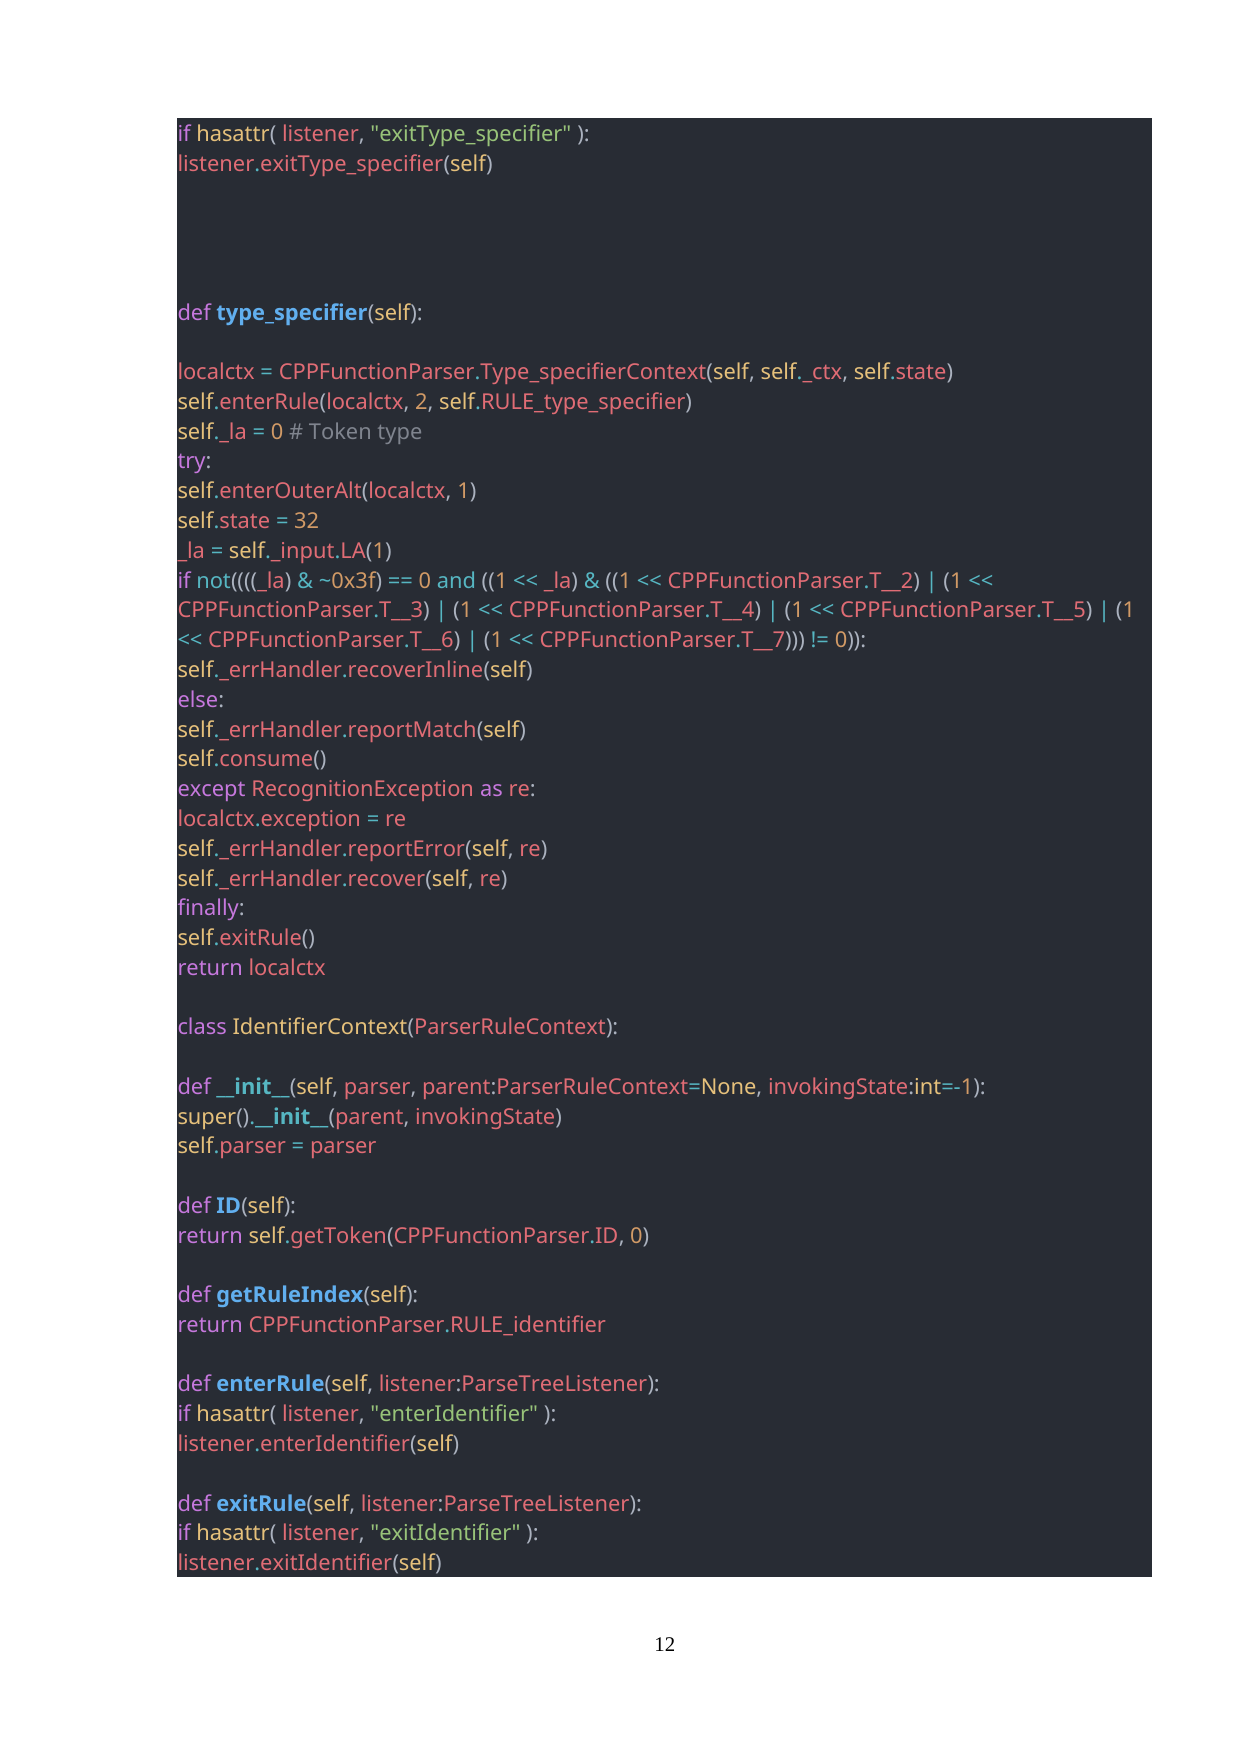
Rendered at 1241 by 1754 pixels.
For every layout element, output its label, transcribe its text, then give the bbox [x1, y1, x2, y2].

text try: [177, 445, 1152, 475]
text localctx.exception = re [177, 803, 1152, 833]
text self._errHandler.reportError(self, re) [177, 833, 1152, 862]
text self.enterRule(localctx, 2, self.RULE_type_specifier) [177, 386, 1152, 416]
text listener.enterIdentifier(self) [177, 1428, 1152, 1458]
text def getRuleIndex(self): [177, 1279, 1152, 1309]
text return localctx [177, 952, 1152, 982]
text finally: [177, 892, 1152, 922]
text super().__init__(parent, invokingState) [177, 1101, 1152, 1130]
text self.exitRule() [177, 922, 1152, 952]
text listener.exitIdentifier(self) [177, 1547, 1152, 1577]
text def __init__(self, parser, parent:ParserRuleContext=None, invokingState:int=-1): [177, 1071, 1152, 1101]
text listener.exitType_specifier(self) [177, 148, 1152, 178]
text def exitRule(self, listener:ParseTreeListener): [177, 1487, 1152, 1517]
text if not((((_la) & ~0x3f) == 0 and ((1 << _la) & ((1 << CPPFunctionParser.T__2) | (1 << CPPFunctionParser.T__3) | (1 << CPPFunctionParser.T__4) | (1 << CPPFunctionParser.T__5) | (1 << CPPFunctionParser.T__6) | (1 << CPPFunctionParser.T__7))) != 0)): [177, 564, 1152, 654]
text self.consume() [177, 743, 1152, 773]
text if hasattr( listener, "exitIdentifier" ): [177, 1517, 1152, 1547]
text _la = self._input.LA(1) [177, 535, 1152, 564]
text def enterRule(self, listener:ParseTreeListener): [177, 1368, 1152, 1398]
text class IdentifierContext(ParserRuleContext): [177, 1011, 1152, 1041]
text self.state = 32 [177, 505, 1152, 535]
text self._errHandler.recoverInline(self) [177, 654, 1152, 684]
text localctx = CPPFunctionParser.Type_specifierContext(self, self._ctx, self.state) [177, 356, 1152, 386]
text else: [177, 684, 1152, 713]
text if hasattr( listener, "enterIdentifier" ): [177, 1398, 1152, 1428]
text except RecognitionException as re: [177, 773, 1152, 803]
text self._errHandler.recover(self, re) [177, 862, 1152, 892]
text if hasattr( listener, "exitType_specifier" ): [177, 118, 1152, 148]
text self._errHandler.reportMatch(self) [177, 713, 1152, 743]
text return self.getToken(CPPFunctionParser.ID, 0) [177, 1220, 1152, 1249]
text self._la = 0 # Token type [177, 416, 1152, 445]
text def ID(self): [177, 1190, 1152, 1220]
text self.parser = parser [177, 1130, 1152, 1160]
text self.enterOuterAlt(localctx, 1) [177, 475, 1152, 505]
text def type_specifier(self): [177, 297, 1152, 326]
text return CPPFunctionParser.RULE_identifier [177, 1309, 1152, 1339]
